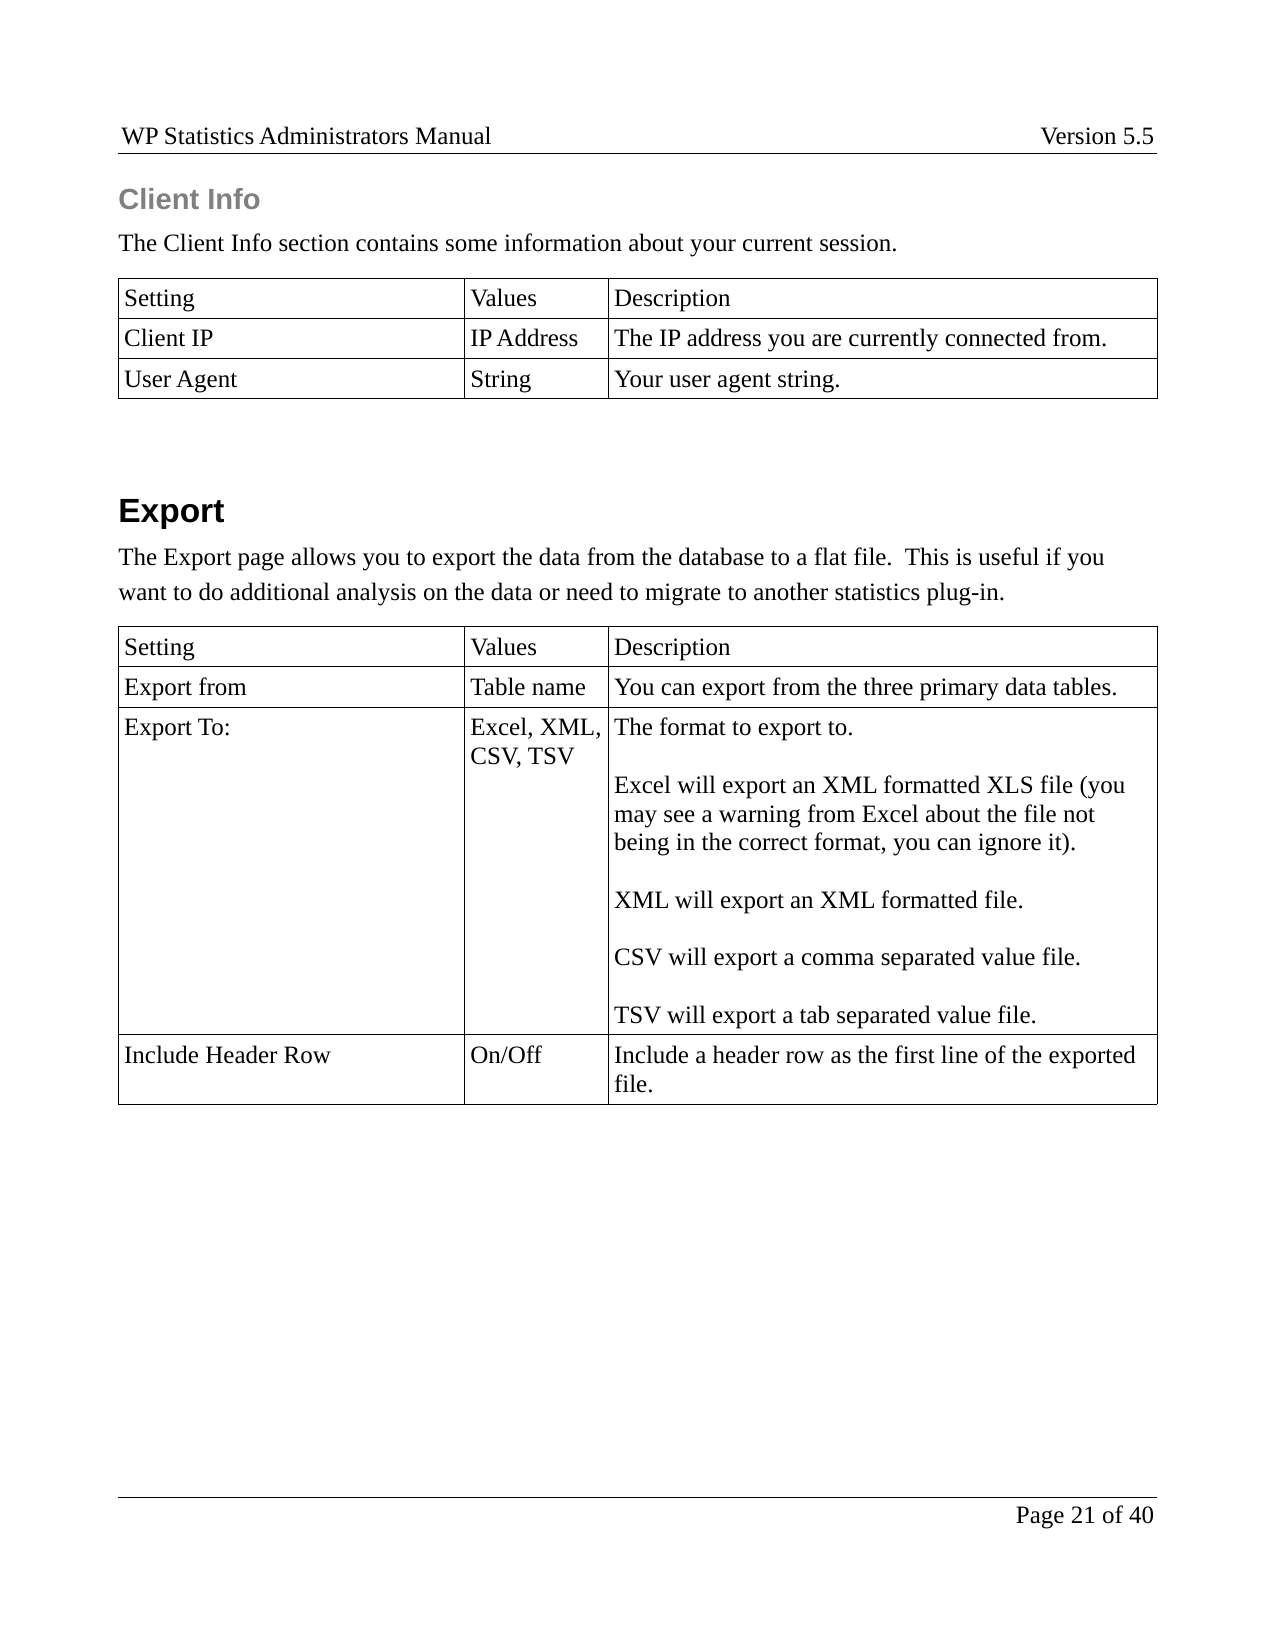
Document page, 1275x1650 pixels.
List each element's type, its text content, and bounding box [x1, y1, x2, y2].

table_header Values [465, 627, 608, 666]
table_header Setting [119, 279, 464, 318]
table_cell Table name [465, 667, 608, 707]
table_cell Client IP [119, 319, 464, 358]
table_cell Your user agent string. [609, 359, 1157, 398]
subtitle Client Info [118, 182, 1157, 216]
table_cell On/Off [465, 1035, 608, 1103]
table_cell Export from [119, 667, 464, 707]
table_cell The format to export to. Excel will export an XML formatted XLS file (you may see a warning from Excel about the file not being in the correct format, you can ignore it). XML will export an XML formatted file. CSV will export a comma separated value file. TSV will export a tab separated value file. [609, 708, 1157, 1034]
table_header Description [609, 627, 1157, 666]
subtitle Export [118, 491, 1157, 530]
table_header Values [465, 279, 608, 318]
table_cell You can export from the three primary data tables. [609, 667, 1157, 707]
table_cell Excel, XML, CSV, TSV [465, 708, 608, 1034]
table_cell String [465, 359, 608, 398]
table_cell IP Address [465, 319, 608, 358]
text The Export page allows you to export the data from the database to a flat file. This is useful if you want to do additional analysis on the data or need to migrate to another statistics plug-in. [118, 542, 1157, 606]
table_header Description [609, 279, 1157, 318]
table_cell The IP address you are currently connected from. [609, 319, 1157, 358]
table_cell Export To: [119, 708, 464, 1034]
table_cell User Agent [119, 359, 464, 398]
table_header Setting [119, 627, 464, 666]
table_cell Include Header Row [119, 1035, 464, 1103]
table_cell Include a header row as the first line of the exported file. [609, 1035, 1157, 1103]
text The Client Info section contains some information about your current session. [118, 228, 1157, 257]
